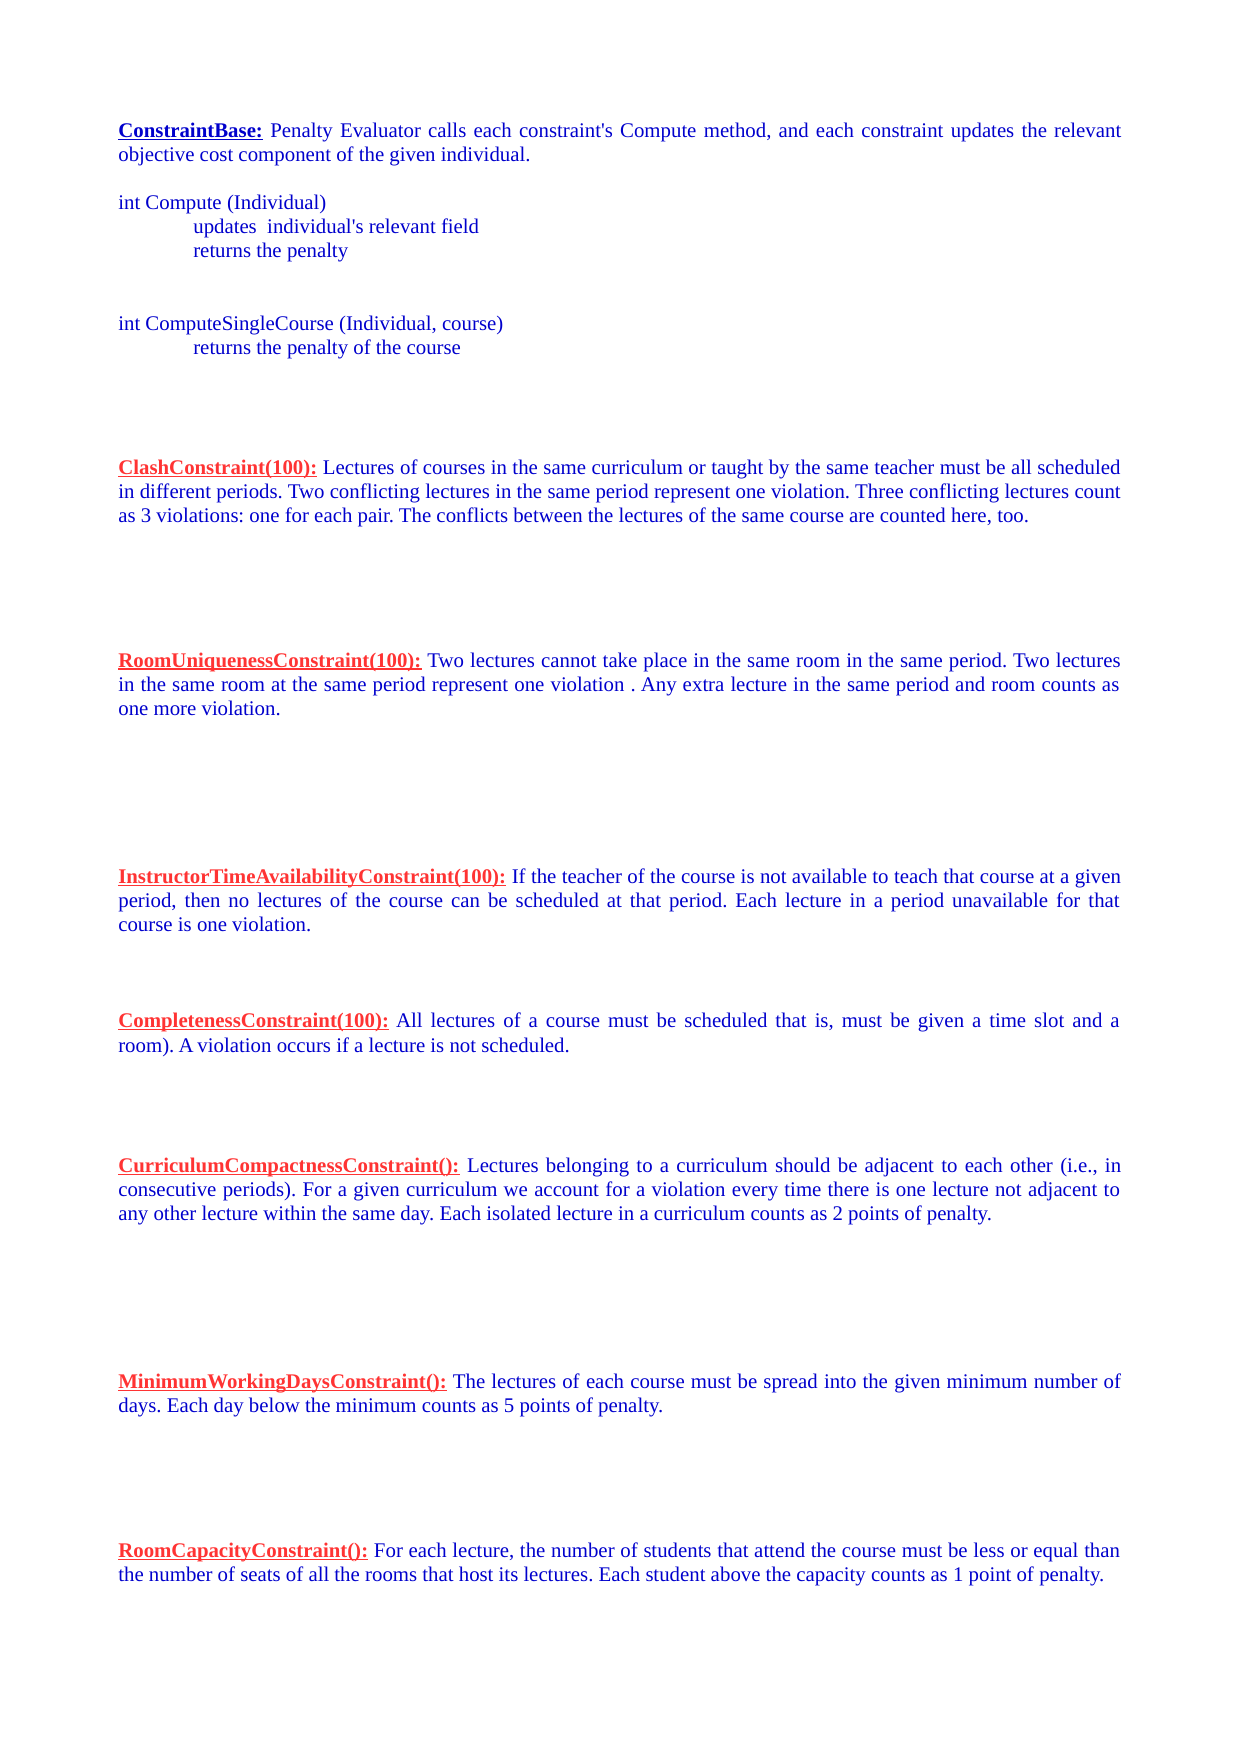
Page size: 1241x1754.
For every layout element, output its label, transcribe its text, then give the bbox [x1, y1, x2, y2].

text InstructorTimeAvailabilityConstraint(100): If the teacher of the course is not available to teach that course at a given period, then no lectures of the course can be scheduled at that period. Each lecture in a period unavailable for that course is one violation. [118, 864, 1122, 936]
text RoomCapacityConstraint(): For each lecture, the number of students that attend the course must be less or equal than the number of seats of all the rooms that host its lectures. Each student above the capacity counts as 1 point of penalty. [118, 1538, 1122, 1586]
text returns the penalty [118, 238, 1122, 262]
text int Compute (Individual) [118, 190, 1122, 214]
text ConstraintBase: Penalty Evaluator calls each constraint's Compute method, and each constraint updates the relevant objective cost component of the given individual. [118, 118, 1122, 166]
text returns the penalty of the course [118, 335, 1122, 359]
text CompletenessConstraint(100): All lectures of a course must be scheduled that is, must be given a time slot and a room). A violation occurs if a lecture is not scheduled. [118, 1008, 1122, 1057]
text CurriculumCompactnessConstraint(): Lectures belonging to a curriculum should be adjacent to each other (i.e., in consecutive periods). For a given curriculum we account for a violation every time there is one lecture not adjacent to any other lecture within the same day. Each isolated lecture in a curriculum counts as 2 points of penalty. [118, 1153, 1122, 1225]
text updates individual's relevant field [118, 214, 1122, 238]
text ClashConstraint(100): Lectures of courses in the same curriculum or taught by the same teacher must be all scheduled in different periods. Two conflicting lectures in the same period represent one violation. Three conflicting lectures count as 3 violations: one for each pair. The conflicts between the lectures of the same course are counted here, too. [118, 455, 1122, 527]
text MinimumWorkingDaysConstraint(): The lectures of each course must be spread into the given minimum number of days. Each day below the minimum counts as 5 points of penalty. [118, 1369, 1122, 1417]
text int ComputeSingleCourse (Individual, course) [118, 311, 1122, 335]
text RoomUniquenessConstraint(100): Two lectures cannot take place in the same room in the same period. Two lectures in the same room at the same period represent one violation . Any extra lecture in the same period and room counts as one more violation. [118, 647, 1122, 720]
